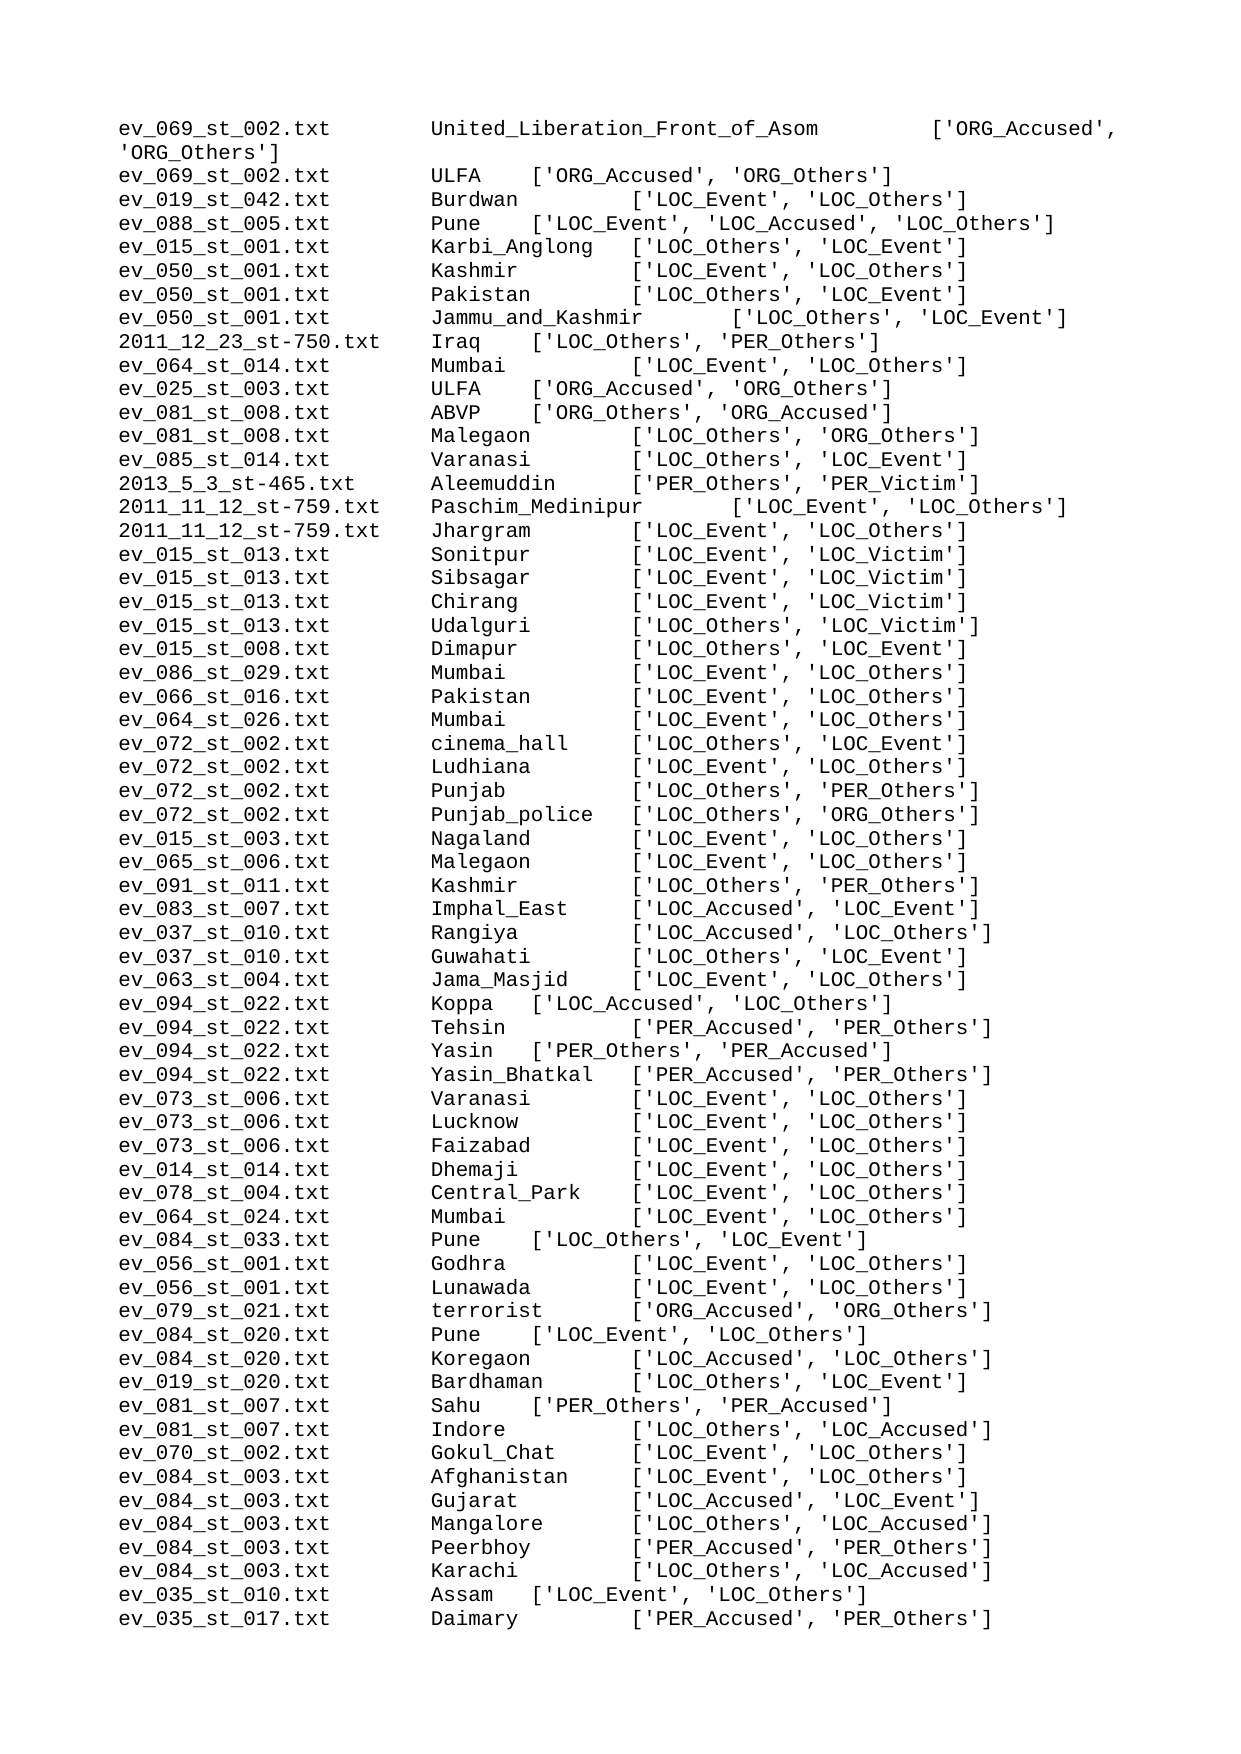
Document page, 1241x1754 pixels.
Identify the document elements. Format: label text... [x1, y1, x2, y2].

text ev_037_st_010.txt Rangiya ['LOC_Accused', 'LOC_Others'] [118, 922, 1122, 946]
text ev_094_st_022.txt Tehsin ['PER_Accused', 'PER_Others'] [118, 1017, 1122, 1040]
text 2011_12_23_st-750.txt Iraq ['LOC_Others', 'PER_Others'] [118, 331, 1122, 354]
text ev_084_st_020.txt Pune ['LOC_Event', 'LOC_Others'] [118, 1324, 1122, 1348]
text ev_085_st_014.txt Varanasi ['LOC_Others', 'LOC_Event'] [118, 449, 1122, 473]
text ev_084_st_003.txt Peerbhoy ['PER_Accused', 'PER_Others'] [118, 1537, 1122, 1561]
text ev_072_st_002.txt Ludhiana ['LOC_Event', 'LOC_Others'] [118, 757, 1122, 780]
text ev_035_st_017.txt Daimary ['PER_Accused', 'PER_Others'] [118, 1608, 1122, 1631]
text ev_084_st_003.txt Mangalore ['LOC_Others', 'LOC_Accused'] [118, 1513, 1122, 1537]
text ev_014_st_014.txt Dhemaji ['LOC_Event', 'LOC_Others'] [118, 1158, 1122, 1182]
text ev_056_st_001.txt Godhra ['LOC_Event', 'LOC_Others'] [118, 1253, 1122, 1277]
text ev_091_st_011.txt Kashmir ['LOC_Others', 'PER_Others'] [118, 875, 1122, 898]
text ev_015_st_003.txt Nagaland ['LOC_Event', 'LOC_Others'] [118, 827, 1122, 851]
text ev_064_st_024.txt Mumbai ['LOC_Event', 'LOC_Others'] [118, 1206, 1122, 1229]
text ev_083_st_007.txt Imphal_East ['LOC_Accused', 'LOC_Event'] [118, 898, 1122, 922]
text ev_037_st_010.txt Guwahati ['LOC_Others', 'LOC_Event'] [118, 946, 1122, 969]
text ev_078_st_004.txt Central_Park ['LOC_Event', 'LOC_Others'] [118, 1182, 1122, 1206]
text ev_081_st_008.txt ABVP ['ORG_Others', 'ORG_Accused'] [118, 402, 1122, 426]
text ev_019_st_020.txt Bardhaman ['LOC_Others', 'LOC_Event'] [118, 1371, 1122, 1395]
text ev_015_st_013.txt Sibsagar ['LOC_Event', 'LOC_Victim'] [118, 567, 1122, 591]
text ev_063_st_004.txt Jama_Masjid ['LOC_Event', 'LOC_Others'] [118, 969, 1122, 993]
text ev_015_st_013.txt Sonitpur ['LOC_Event', 'LOC_Victim'] [118, 544, 1122, 567]
text ev_073_st_006.txt Varanasi ['LOC_Event', 'LOC_Others'] [118, 1088, 1122, 1111]
text 2011_11_12_st-759.txt Paschim_Medinipur ['LOC_Event', 'LOC_Others'] [118, 496, 1122, 520]
text ev_070_st_002.txt Gokul_Chat ['LOC_Event', 'LOC_Others'] [118, 1442, 1122, 1466]
text ev_094_st_022.txt Koppa ['LOC_Accused', 'LOC_Others'] [118, 993, 1122, 1017]
text ev_064_st_026.txt Mumbai ['LOC_Event', 'LOC_Others'] [118, 709, 1122, 733]
text ev_015_st_013.txt Udalguri ['LOC_Others', 'LOC_Victim'] [118, 615, 1122, 638]
text ev_084_st_003.txt Gujarat ['LOC_Accused', 'LOC_Event'] [118, 1489, 1122, 1513]
text ev_081_st_007.txt Indore ['LOC_Others', 'LOC_Accused'] [118, 1419, 1122, 1442]
text ev_081_st_008.txt Malegaon ['LOC_Others', 'ORG_Others'] [118, 426, 1122, 449]
text ev_072_st_002.txt cinema_hall ['LOC_Others', 'LOC_Event'] [118, 733, 1122, 757]
text 2011_11_12_st-759.txt Jhargram ['LOC_Event', 'LOC_Others'] [118, 520, 1122, 544]
text ev_079_st_021.txt terrorist ['ORG_Accused', 'ORG_Others'] [118, 1300, 1122, 1324]
text ev_094_st_022.txt Yasin_Bhatkal ['PER_Accused', 'PER_Others'] [118, 1064, 1122, 1088]
text ev_072_st_002.txt Punjab ['LOC_Others', 'PER_Others'] [118, 780, 1122, 804]
text ev_073_st_006.txt Lucknow ['LOC_Event', 'LOC_Others'] [118, 1111, 1122, 1135]
text ev_084_st_020.txt Koregaon ['LOC_Accused', 'LOC_Others'] [118, 1348, 1122, 1371]
text ev_072_st_002.txt Punjab_police ['LOC_Others', 'ORG_Others'] [118, 804, 1122, 827]
text ev_019_st_042.txt Burdwan ['LOC_Event', 'LOC_Others'] [118, 189, 1122, 213]
text ev_084_st_003.txt Afghanistan ['LOC_Event', 'LOC_Others'] [118, 1466, 1122, 1489]
text ev_069_st_002.txt ULFA ['ORG_Accused', 'ORG_Others'] [118, 165, 1122, 189]
text ev_084_st_033.txt Pune ['LOC_Others', 'LOC_Event'] [118, 1229, 1122, 1253]
text ev_050_st_001.txt Jammu_and_Kashmir ['LOC_Others', 'LOC_Event'] [118, 307, 1122, 331]
text ev_056_st_001.txt Lunawada ['LOC_Event', 'LOC_Others'] [118, 1277, 1122, 1300]
text ev_050_st_001.txt Pakistan ['LOC_Others', 'LOC_Event'] [118, 284, 1122, 307]
text ev_035_st_010.txt Assam ['LOC_Event', 'LOC_Others'] [118, 1584, 1122, 1608]
text ev_050_st_001.txt Kashmir ['LOC_Event', 'LOC_Others'] [118, 260, 1122, 284]
text ev_086_st_029.txt Mumbai ['LOC_Event', 'LOC_Others'] [118, 662, 1122, 686]
text ev_081_st_007.txt Sahu ['PER_Others', 'PER_Accused'] [118, 1395, 1122, 1419]
text ev_084_st_003.txt Karachi ['LOC_Others', 'LOC_Accused'] [118, 1561, 1122, 1584]
text ev_094_st_022.txt Yasin ['PER_Others', 'PER_Accused'] [118, 1040, 1122, 1064]
text ev_015_st_001.txt Karbi_Anglong ['LOC_Others', 'LOC_Event'] [118, 236, 1122, 260]
text ev_015_st_013.txt Chirang ['LOC_Event', 'LOC_Victim'] [118, 591, 1122, 615]
text ev_015_st_008.txt Dimapur ['LOC_Others', 'LOC_Event'] [118, 638, 1122, 662]
text ev_088_st_005.txt Pune ['LOC_Event', 'LOC_Accused', 'LOC_Others'] [118, 213, 1122, 236]
text ev_066_st_016.txt Pakistan ['LOC_Event', 'LOC_Others'] [118, 686, 1122, 709]
text 2013_5_3_st-465.txt Aleemuddin ['PER_Others', 'PER_Victim'] [118, 473, 1122, 496]
text ev_025_st_003.txt ULFA ['ORG_Accused', 'ORG_Others'] [118, 378, 1122, 402]
text ev_069_st_002.txt United_Liberation_Front_of_Asom ['ORG_Accused', 'ORG_Others'] [118, 118, 1122, 165]
text ev_065_st_006.txt Malegaon ['LOC_Event', 'LOC_Others'] [118, 851, 1122, 875]
text ev_073_st_006.txt Faizabad ['LOC_Event', 'LOC_Others'] [118, 1135, 1122, 1158]
text ev_064_st_014.txt Mumbai ['LOC_Event', 'LOC_Others'] [118, 354, 1122, 378]
